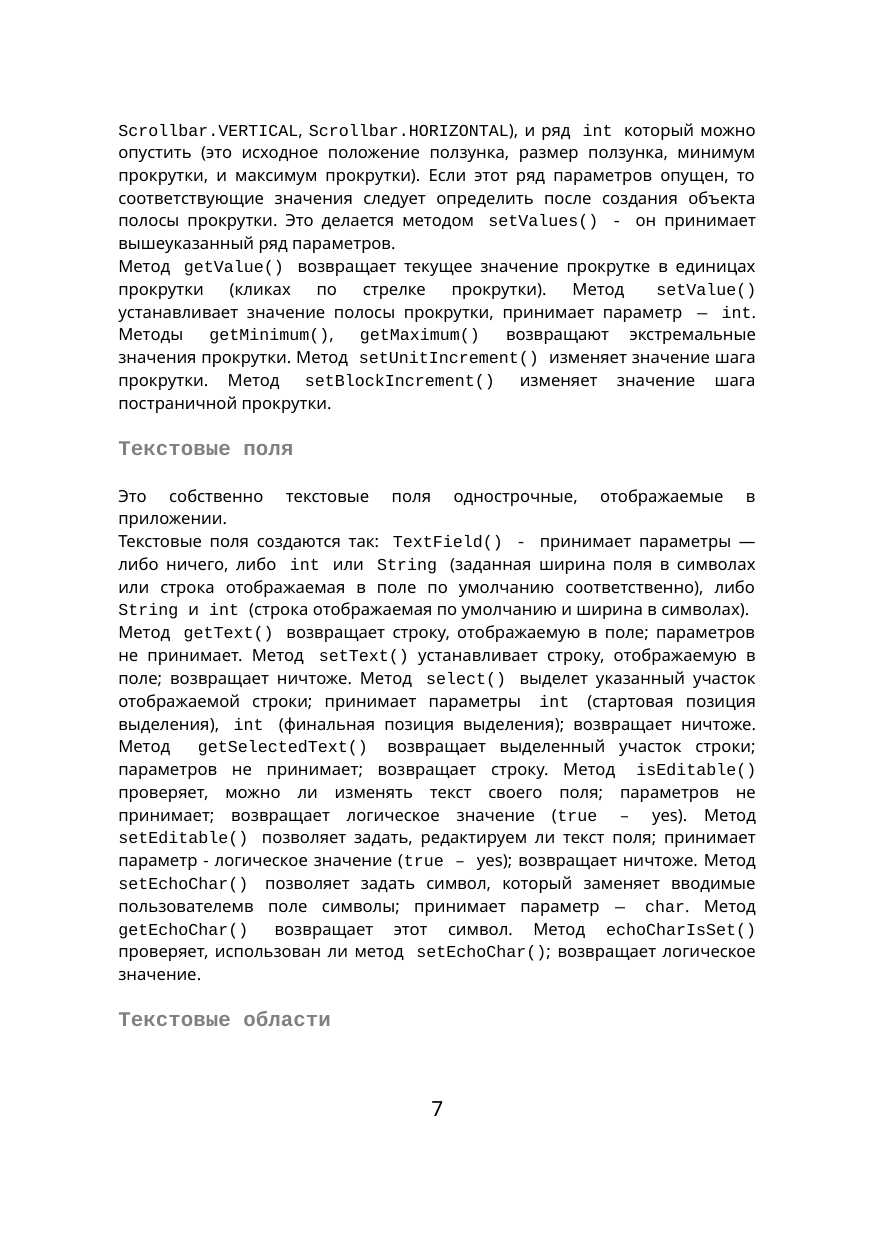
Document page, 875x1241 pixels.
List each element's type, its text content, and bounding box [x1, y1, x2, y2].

text Метод getValue() возвращает текущее значение прокрутке в единицах прокрутки (кликах по стрелке прокрутки). Метод setValue() устанавливает значение полосы прокрутки, принимает параметр — int. Методы getMinimum(), getMaximum() возвращают экстремальные значения прокрутки. Метод setUnitIncrement() изменяет значение шага прокрутки. Метод setBlockIncrement() изменяет значение шага постраничной прокрутки. [118, 254, 756, 414]
text Метод getText() возвращает строку, отображаемую в поле; параметров не принимает. Метод setText() устанавливает строку, отображаемую в поле; возвращает ничтоже. Метод select() выделет указанный участок отображаемой строки; принимает параметры int (стартовая позиция выделения), int (финальная позиция выделения); возвращает ничтоже. Метод getSelectedText() возвращает выделенный участок строки; параметров не принимает; возвращает строку. Метод isEditable() проверяет, можно ли изменять текст своего поля; параметров не принимает; возвращает логическое значение (true – yes). Метод setEditable() позволяет задать, редактируем ли текст поля; принимает параметр - логическое значение (true – yes); возвращает ничтоже. Метод setEchoChar() позволяет задать символ, который заменяет вводимые пользователемв поле символы; принимает параметр — char. Метод getEchoChar() возвращает этот символ. Метод echoCharIsSet() проверяет, использован ли метод setEchoChar(); возвращает логическое значение. [118, 621, 756, 986]
text Это собственно текстовые поля однострочные, отображаемые в приложении. [118, 484, 756, 529]
text Scrollbar.VERTICAL, Scrollbar.HORIZONTAL), и ряд int который можно опустить (это исходное положение ползунка, размер ползунка, минимум прокрутки, и максимум прокрутки). Если этот ряд параметров опущен, то соответствующие значения следует определить после создания объекта полосы прокрутки. Это делается методом setValues() - он принимает вышеуказанный ряд параметров. [118, 118, 756, 254]
text Текстовые поля [118, 438, 756, 461]
text Текстовые поля создаются так: TextField() - принимает параметры — либо ничего, либо int или String (заданная ширина поля в символах или строка отображаемая в поле по умолчанию соответственно), либо String и int (строка отображаемая по умолчанию и ширина в символах). [118, 529, 756, 621]
text Текстовые области [118, 1009, 756, 1033]
